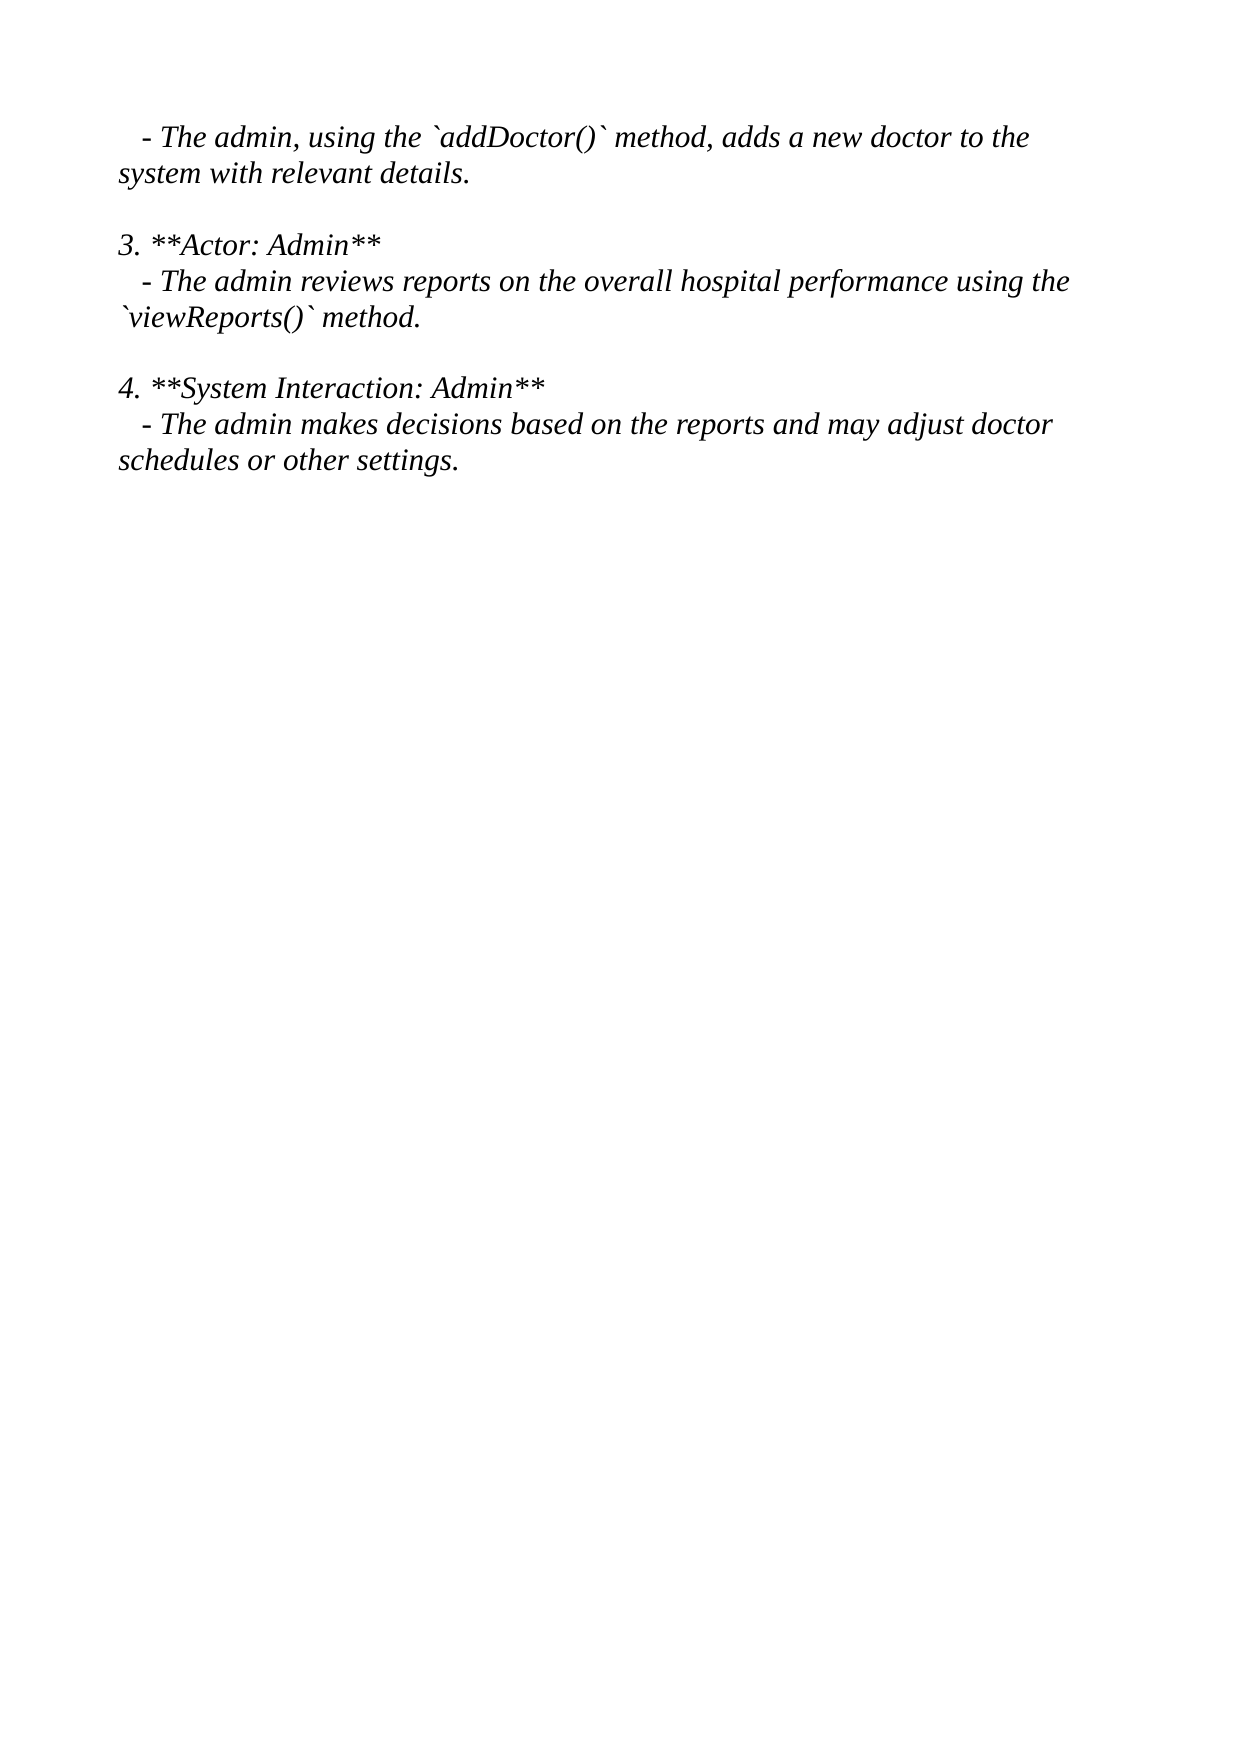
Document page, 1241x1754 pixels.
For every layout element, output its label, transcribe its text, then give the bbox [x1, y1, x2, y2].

text - The admin makes decisions based on the reports and may adjust doctor schedules or other settings. [118, 406, 1122, 477]
text - The admin, using the `addDoctor()` method, adds a new doctor to the system with relevant details. [118, 118, 1122, 190]
text 3. **Actor: Admin** [118, 226, 1122, 262]
text - The admin reviews reports on the overall hospital performance using the `viewReports()` method. [118, 262, 1122, 334]
text 4. **System Interaction: Admin** [118, 370, 1122, 406]
